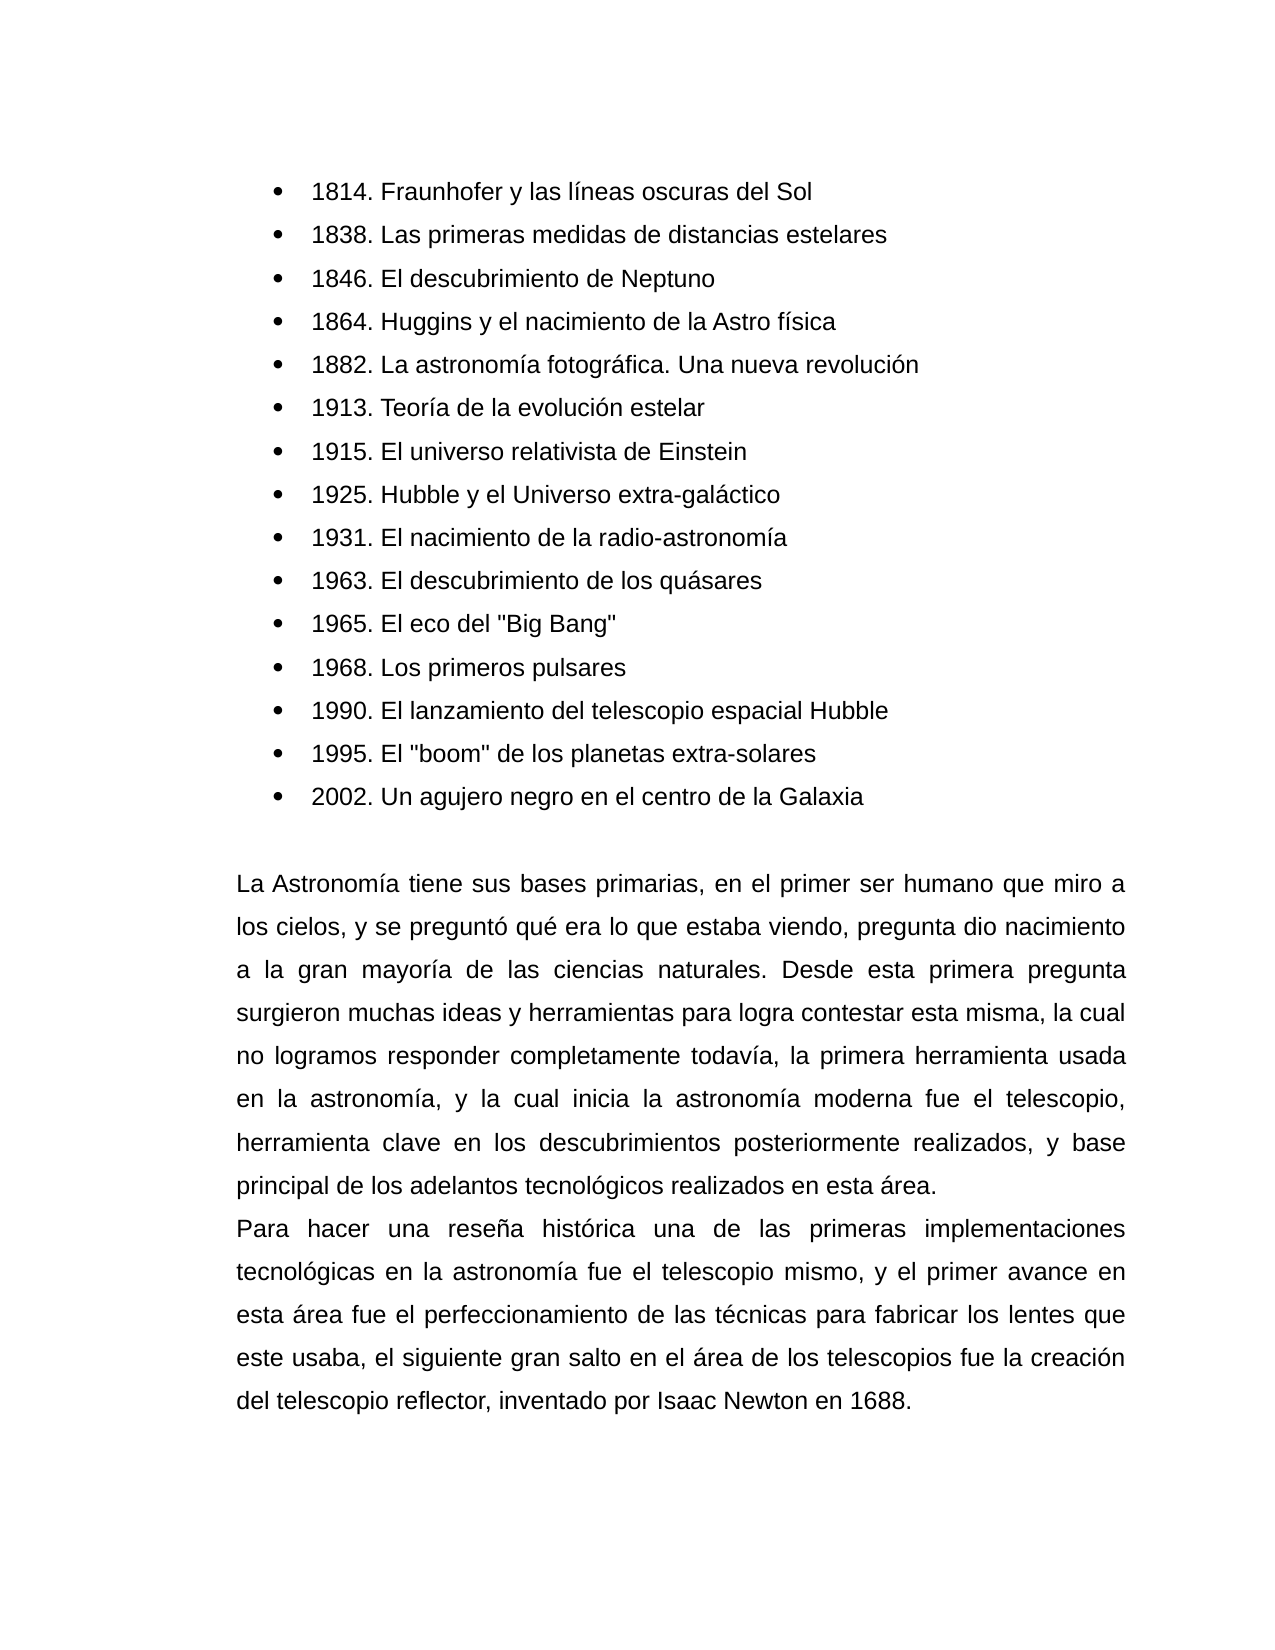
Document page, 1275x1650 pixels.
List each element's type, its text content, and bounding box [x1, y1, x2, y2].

list 1913. Teoría de la evolución estelar [274, 393, 1127, 422]
list 2002. Un agujero negro en el centro de la Galaxia [274, 782, 1127, 811]
text La Astronomía tiene sus bases primarias, en el primer ser humano que miro a los cielos, y se preguntó qué era lo que estaba viendo, pregunta dio nacimiento a la gran mayoría de las ciencias naturales. Desde esta primera pregunta surgieron muchas ideas y herramientas para logra contestar esta misma, la cual no logramos responder completamente todavía, la primera herramienta usada en la astronomía, y la cual inicia la astronomía moderna fue el telescopio, herramienta clave en los descubrimientos posteriormente realizados, y base principal de los adelantos tecnológicos realizados en esta área. [236, 869, 1127, 1199]
list 1963. El descubrimiento de los quásares [274, 566, 1127, 595]
list 1995. El "boom" de los planetas extra-solares [274, 739, 1127, 768]
text Para hacer una reseña histórica una de las primeras implementaciones tecnológicas en la astronomía fue el telescopio mismo, y el primer avance en esta área fue el perfeccionamiento de las técnicas para fabricar los lentes que este usaba, el siguiente gran salto en el área de los telescopios fue la creación del telescopio reflector, inventado por Isaac Newton en 1688. [236, 1214, 1127, 1415]
list 1931. El nacimiento de la radio-astronomía [274, 523, 1127, 552]
list 1965. El eco del "Big Bang" [274, 609, 1127, 638]
list 1882. La astronomía fotográfica. Una nueva revolución [274, 350, 1127, 379]
list 1968. Los primeros pulsares [274, 653, 1127, 682]
list 1838. Las primeras medidas de distancias estelares [274, 220, 1127, 249]
list 1846. El descubrimiento de Neptuno [274, 264, 1127, 292]
list 1864. Huggins y el nacimiento de la Astro física [274, 307, 1127, 336]
list 1915. El universo relativista de Einstein [274, 437, 1127, 465]
list 1925. Hubble y el Universo extra-galáctico [274, 480, 1127, 509]
list 1990. El lanzamiento del telescopio espacial Hubble [274, 696, 1127, 725]
list 1814. Fraunhofer y las líneas oscuras del Sol [274, 177, 1127, 206]
